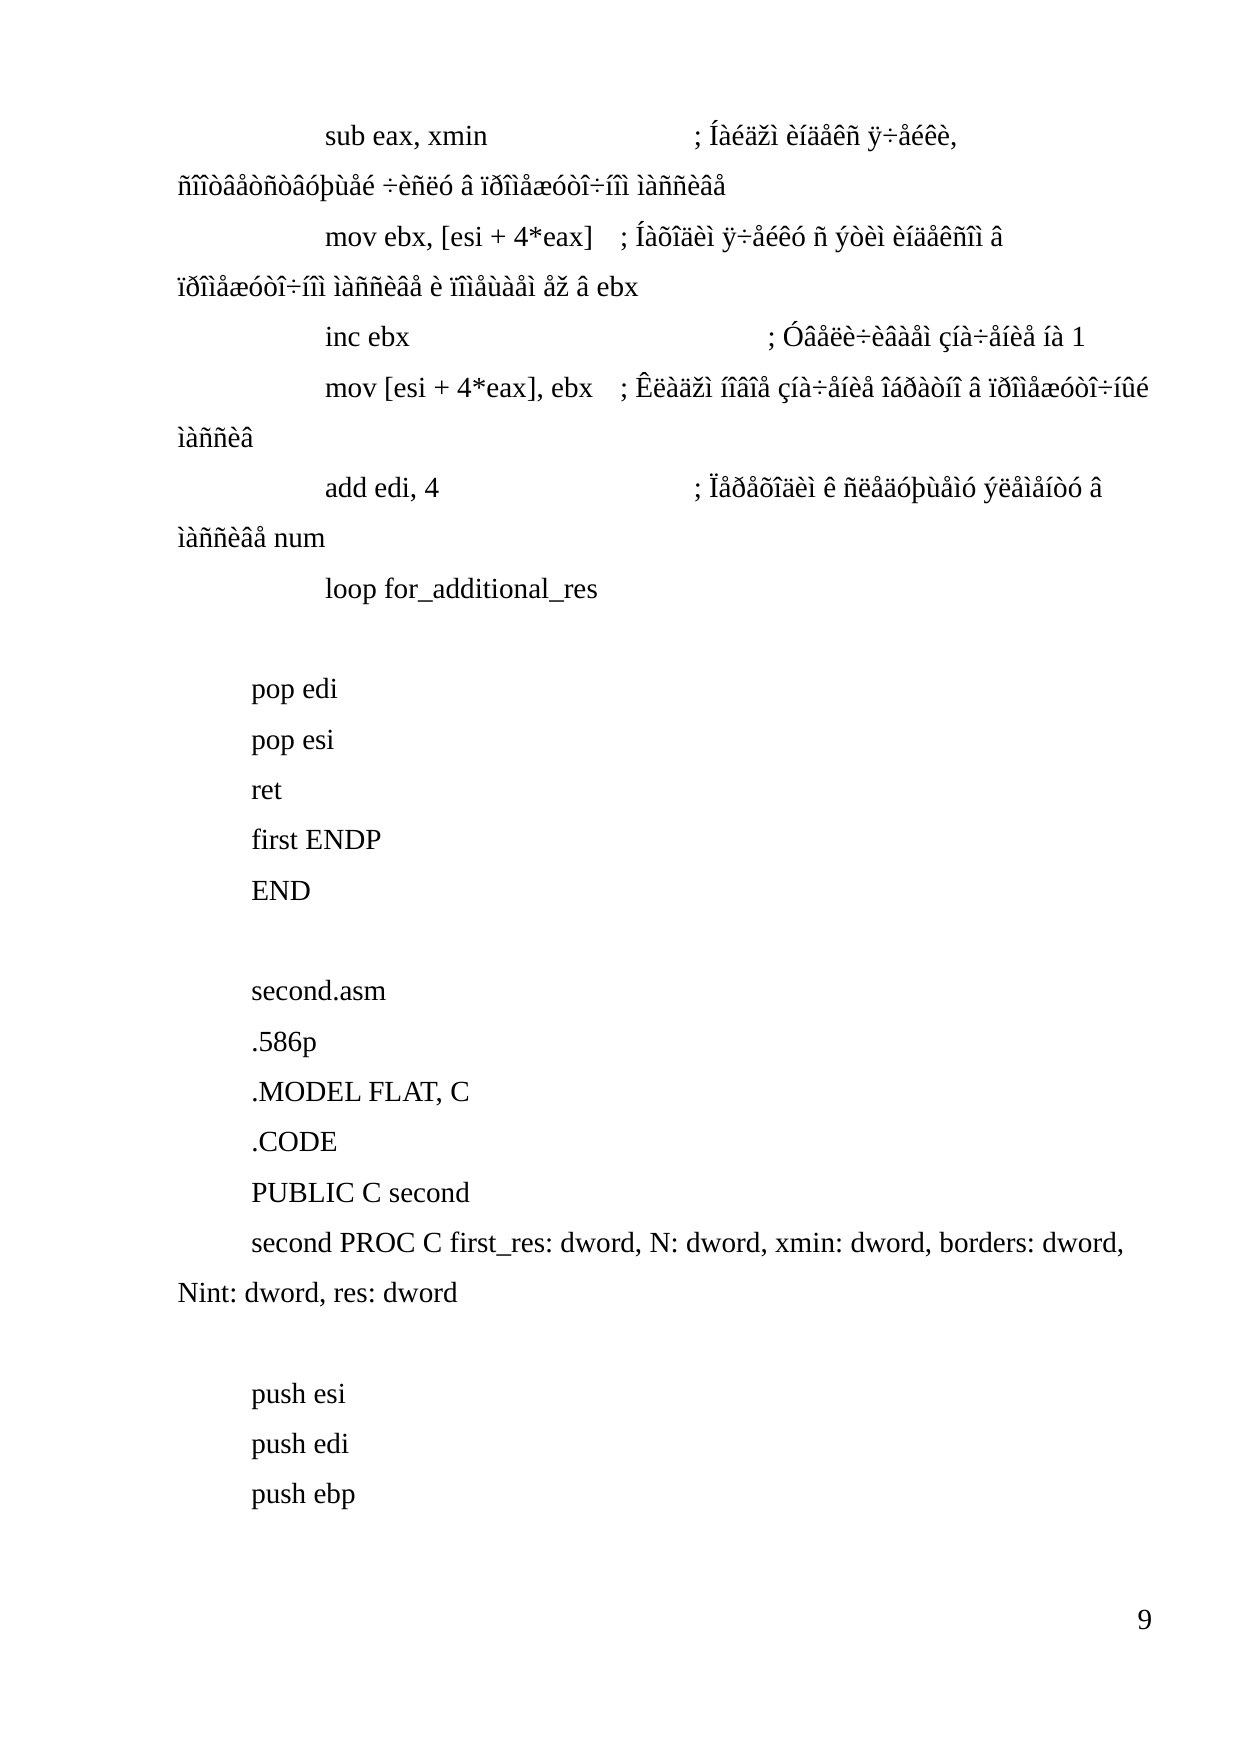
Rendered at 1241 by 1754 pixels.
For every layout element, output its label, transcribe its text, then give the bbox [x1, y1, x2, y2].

text second PROC C first_res: dword, N: dword, xmin: dword, borders: dword, Nint: dword, res: dword [177, 1225, 1152, 1309]
text push esi [177, 1376, 1152, 1409]
text pop esi [177, 722, 1152, 755]
text PUBLIC C second [177, 1175, 1152, 1208]
text .586p [177, 1024, 1152, 1057]
text .MODEL FLAT, C [177, 1074, 1152, 1108]
text sub eax, xmin ; Íàéäžì èíäåêñ ÿ÷åéêè, ñîîòâåòñòâóþùåé ÷èñëó â ïðîìåæóòî÷íîì ìàññèâå [177, 118, 1152, 202]
text ret [177, 772, 1152, 806]
text mov [esi + 4*eax], ebx ; Êëàäžì íîâîå çíà÷åíèå îáðàòíî â ïðîìåæóòî÷íûé ìàññèâ [177, 370, 1152, 453]
text pop edi [177, 672, 1152, 705]
text push edi [177, 1426, 1152, 1460]
text push ebp [177, 1477, 1152, 1510]
text mov ebx, [esi + 4*eax] ; Íàõîäèì ÿ÷åéêó ñ ýòèì èíäåêñîì â ïðîìåæóòî÷íîì ìàññèâå è ïîìåùàåì åž â ebx [177, 219, 1152, 303]
text second.asm [177, 973, 1152, 1007]
text inc ebx ; Óâåëè÷èâàåì çíà÷åíèå íà 1 [177, 319, 1152, 353]
text END [177, 873, 1152, 906]
text loop for_additional_res [177, 571, 1152, 604]
text add edi, 4 ; Ïåðåõîäèì ê ñëåäóþùåìó ýëåìåíòó â ìàññèâå num [177, 470, 1152, 554]
text first ENDP [177, 822, 1152, 856]
text .CODE [177, 1124, 1152, 1158]
